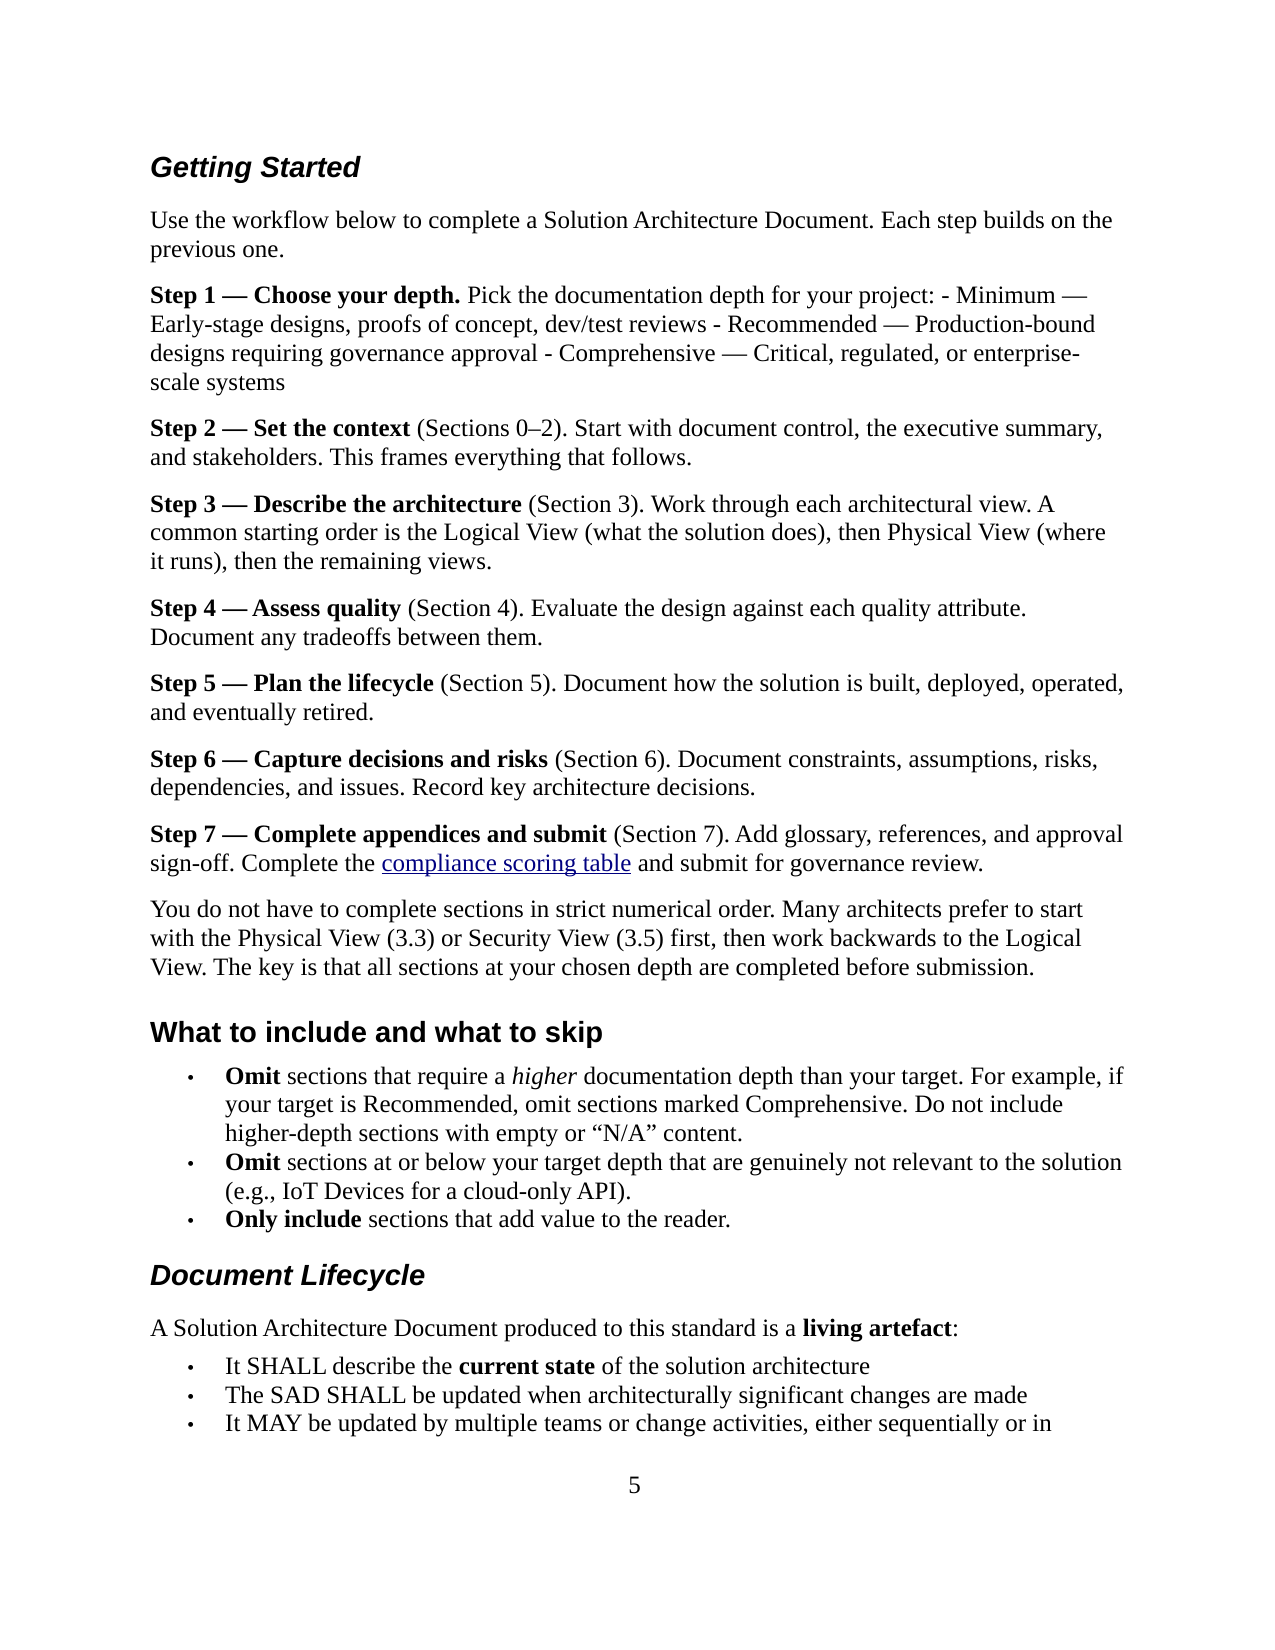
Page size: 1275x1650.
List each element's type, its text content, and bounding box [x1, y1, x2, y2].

text Step 4 — Assess quality (Section 4). Evaluate the design against each quality attribute. Document any tradeoffs between them. [150, 593, 1125, 650]
list Only include sections that add value to the reader. [187, 1204, 1125, 1233]
text You do not have to complete sections in strict numerical order. Many architects prefer to start with the Physical View (3.3) or Security View (3.5) first, then work backwards to the Logical View. The key is that all sections at your chosen depth are completed before submission. [150, 894, 1125, 981]
text Step 1 — Choose your depth. Pick the documentation depth for your project: - Minimum — Early-stage designs, proofs of concept, dev/test reviews - Recommended — Production-bound designs requiring governance approval - Comprehensive — Critical, regulated, or enterprise-scale systems [150, 280, 1125, 395]
text Step 5 — Plan the lifecycle (Section 5). Document how the solution is built, deployed, operated, and eventually retired. [150, 668, 1125, 726]
list It SHALL describe the current state of the solution architecture [187, 1351, 1125, 1380]
text Step 2 — Set the context (Sections 0–2). Start with document control, the executive summary, and stakeholders. This frames everything that follows. [150, 413, 1125, 471]
subtitle What to include and what to skip [150, 1015, 1125, 1048]
text A Solution Architecture Document produced to this standard is a living artefact: [150, 1313, 1125, 1342]
subtitle Getting Started [150, 150, 1125, 183]
list It MAY be updated by multiple teams or change activities, either sequentially or in [187, 1408, 1125, 1437]
subtitle Document Lifecycle [150, 1258, 1125, 1292]
text Step 6 — Capture decisions and risks (Section 6). Document constraints, assumptions, risks, dependencies, and issues. Record key architecture decisions. [150, 744, 1125, 801]
text Use the workflow below to complete a Solution Architecture Document. Each step builds on the previous one. [150, 205, 1125, 262]
text Step 3 — Describe the architecture (Section 3). Work through each architectural view. A common starting order is the Logical View (what the solution does), then Physical View (where it runs), then the remaining views. [150, 489, 1125, 575]
text Step 7 — Complete appendices and submit (Section 7). Add glossary, references, and approval sign-off. Complete the compliance scoring table and submit for governance review. [150, 819, 1125, 877]
list The SAD SHALL be updated when architecturally significant changes are made [187, 1380, 1125, 1408]
list Omit sections that require a higher documentation depth than your target. For example, if your target is Recommended, omit sections marked Comprehensive. Do not include higher-depth sections with empty or “N/A” content. [187, 1061, 1125, 1147]
list Omit sections at or below your target depth that are genuinely not relevant to the solution (e.g., IoT Devices for a cloud-only API). [187, 1147, 1125, 1204]
